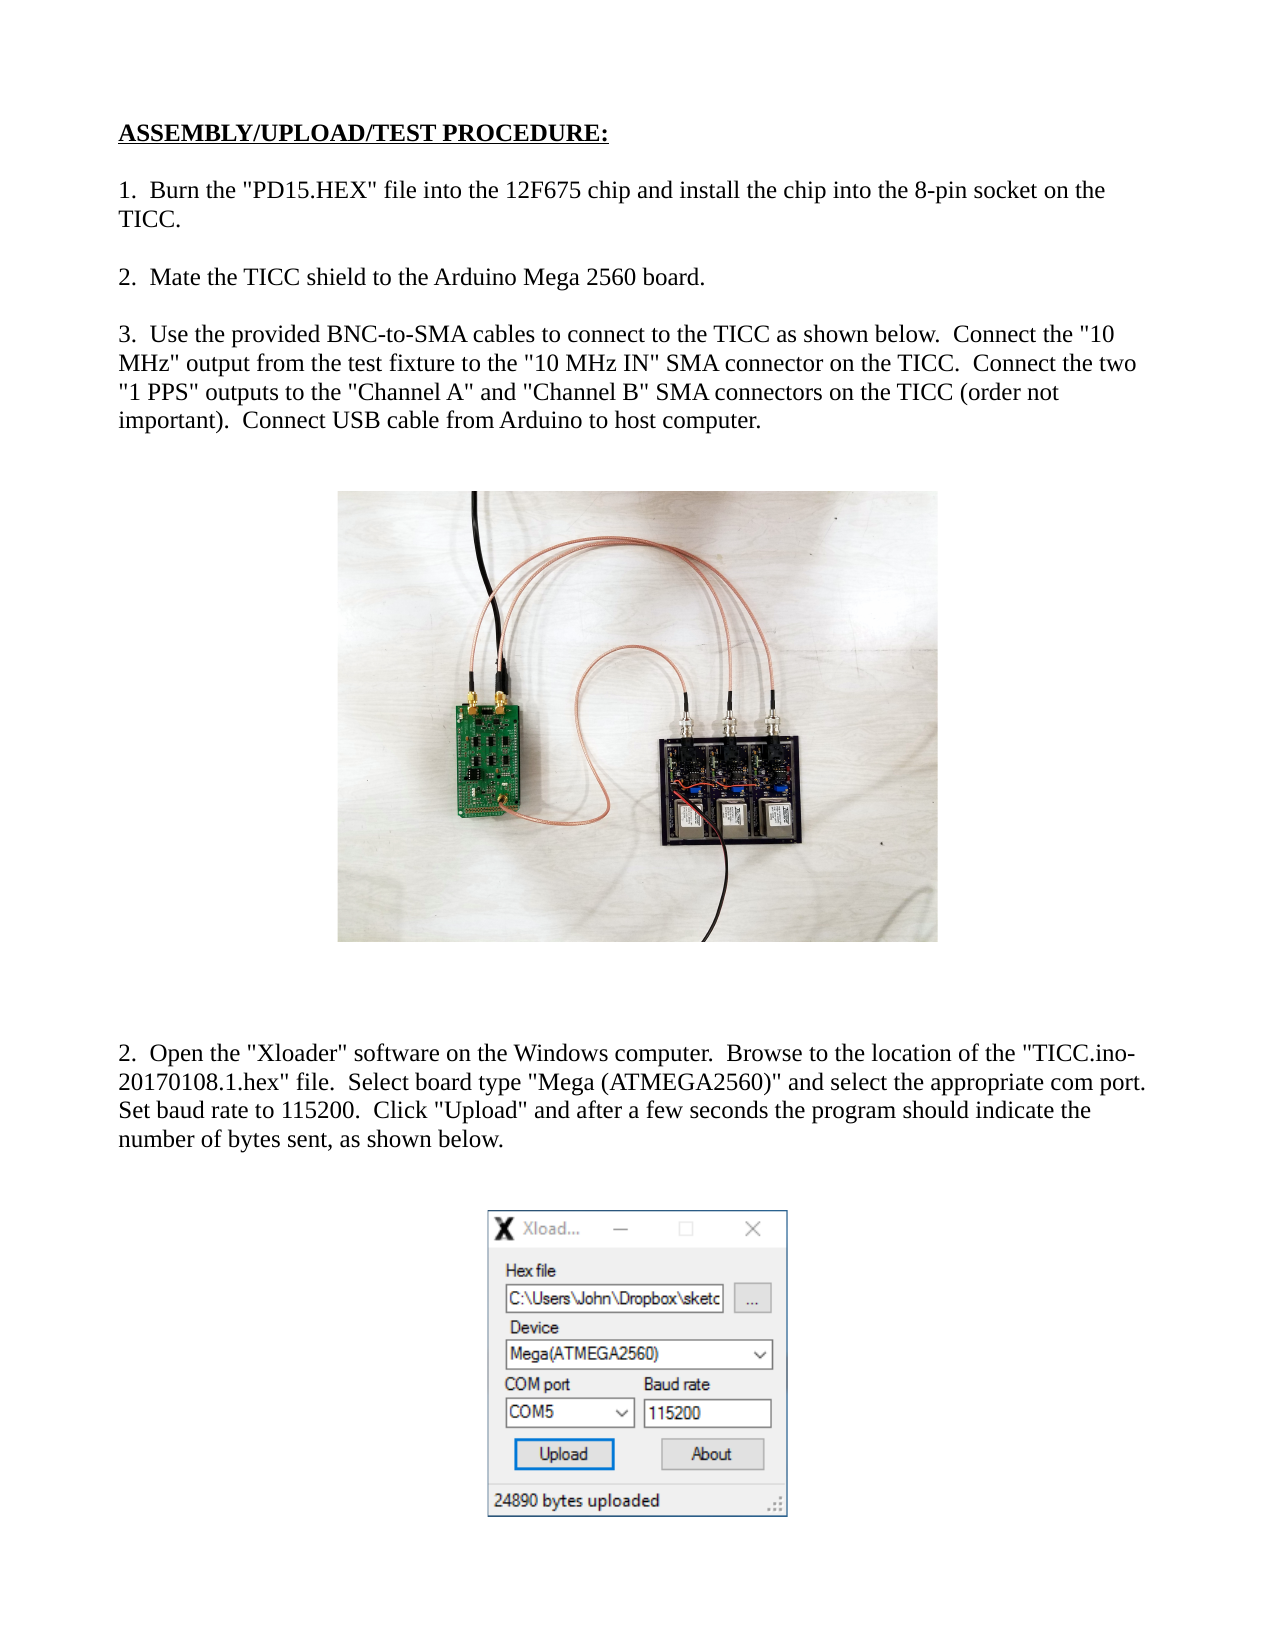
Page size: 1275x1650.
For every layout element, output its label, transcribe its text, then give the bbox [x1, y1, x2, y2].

text 1. Burn the "PD15.HEX" file into the 12F675 chip and install the chip into the 8-pin socket on the TICC. [118, 176, 1157, 233]
text 2. Mate the TICC shield to the Arduino Mega 2560 board. [118, 262, 1157, 291]
text 3. Use the provided BNC-to-SMA cables to connect to the TICC as shown below. Connect the "10 MHz" output from the test fixture to the "10 MHz IN" SMA connector on the TICC. Connect the two "1 PPS" outputs to the "Channel A" and "Channel B" SMA connectors on the TICC (order not important). Connect USB cable from Arduino to host computer. [118, 319, 1157, 434]
text ASSEMBLY/UPLOAD/TEST PROCEDURE: [118, 118, 1157, 147]
text 2. Open the "Xloader" software on the Windows computer. Browse to the location of the "TICC.ino-20170108.1.hex" file. Select board type "Mega (ATMEGA2560)" and select the appropriate com port. Set baud rate to 115200. Click "Upload" and after a few seconds the program should indicate the number of bytes sent, as shown below. [118, 1038, 1157, 1153]
picture [487, 1210, 788, 1517]
picture [337, 491, 938, 942]
